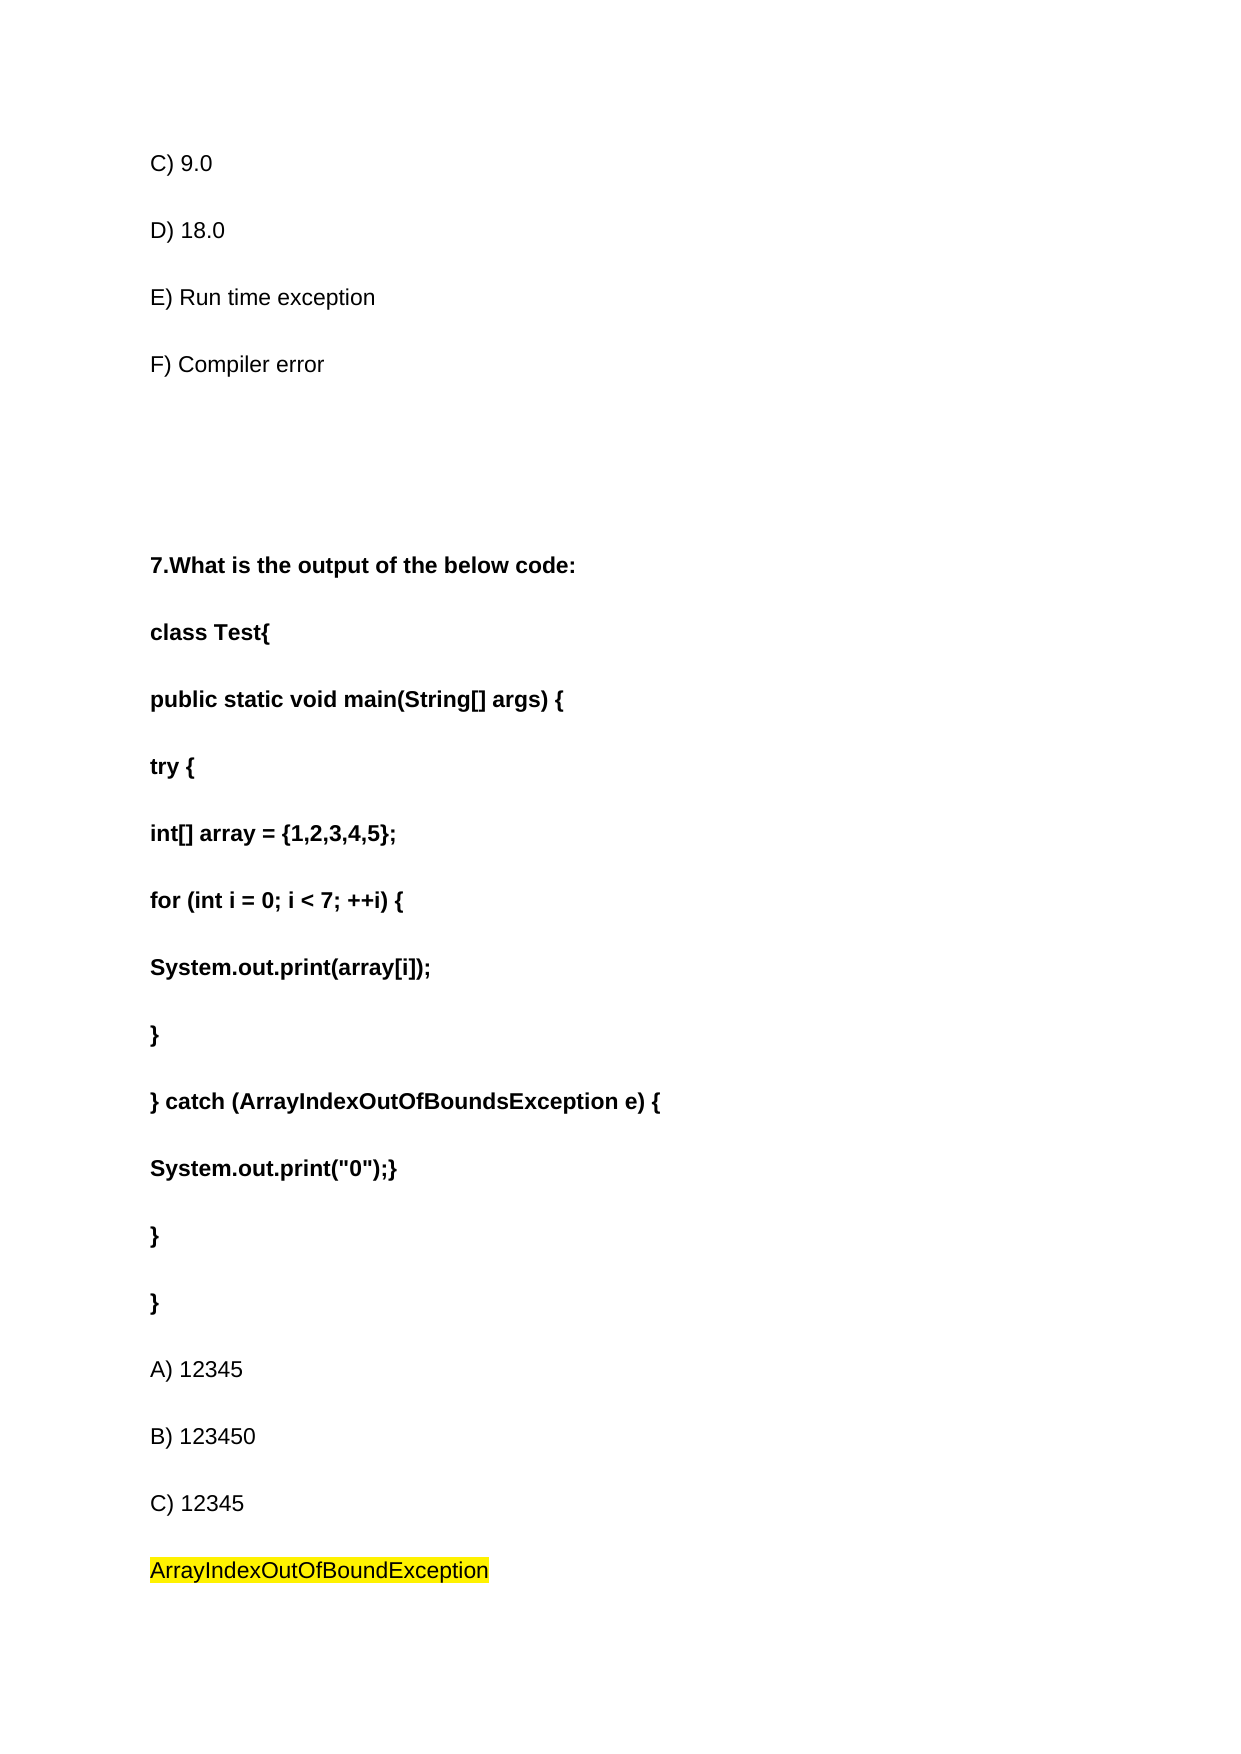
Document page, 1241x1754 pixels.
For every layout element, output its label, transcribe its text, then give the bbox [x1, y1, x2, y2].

text System.out.print("0");} [150, 1155, 1090, 1181]
text ArrayIndexOutOfBoundException [150, 1557, 1090, 1583]
text try { [150, 753, 1090, 779]
text A) 12345 [150, 1356, 1090, 1382]
text } [150, 1289, 1090, 1315]
text System.out.print(array[i]); [150, 954, 1090, 980]
text D) 18.0 [150, 217, 1090, 243]
text F) Compiler error [150, 351, 1090, 377]
text public static void main(String[] args) { [150, 686, 1090, 712]
text for (int i = 0; i < 7; ++i) { [150, 887, 1090, 913]
text } catch (ArrayIndexOutOfBoundsException e) { [150, 1088, 1090, 1114]
text } [150, 1021, 1090, 1047]
text 7.What is the output of the below code: [150, 552, 1090, 578]
text } [150, 1222, 1090, 1248]
text E) Run time exception [150, 284, 1090, 310]
text B) 123450 [150, 1423, 1090, 1449]
text C) 12345 [150, 1489, 1090, 1516]
text class Test{ [150, 619, 1090, 645]
text C) 9.0 [150, 150, 1090, 176]
text int[] array = {1,2,3,4,5}; [150, 820, 1090, 846]
